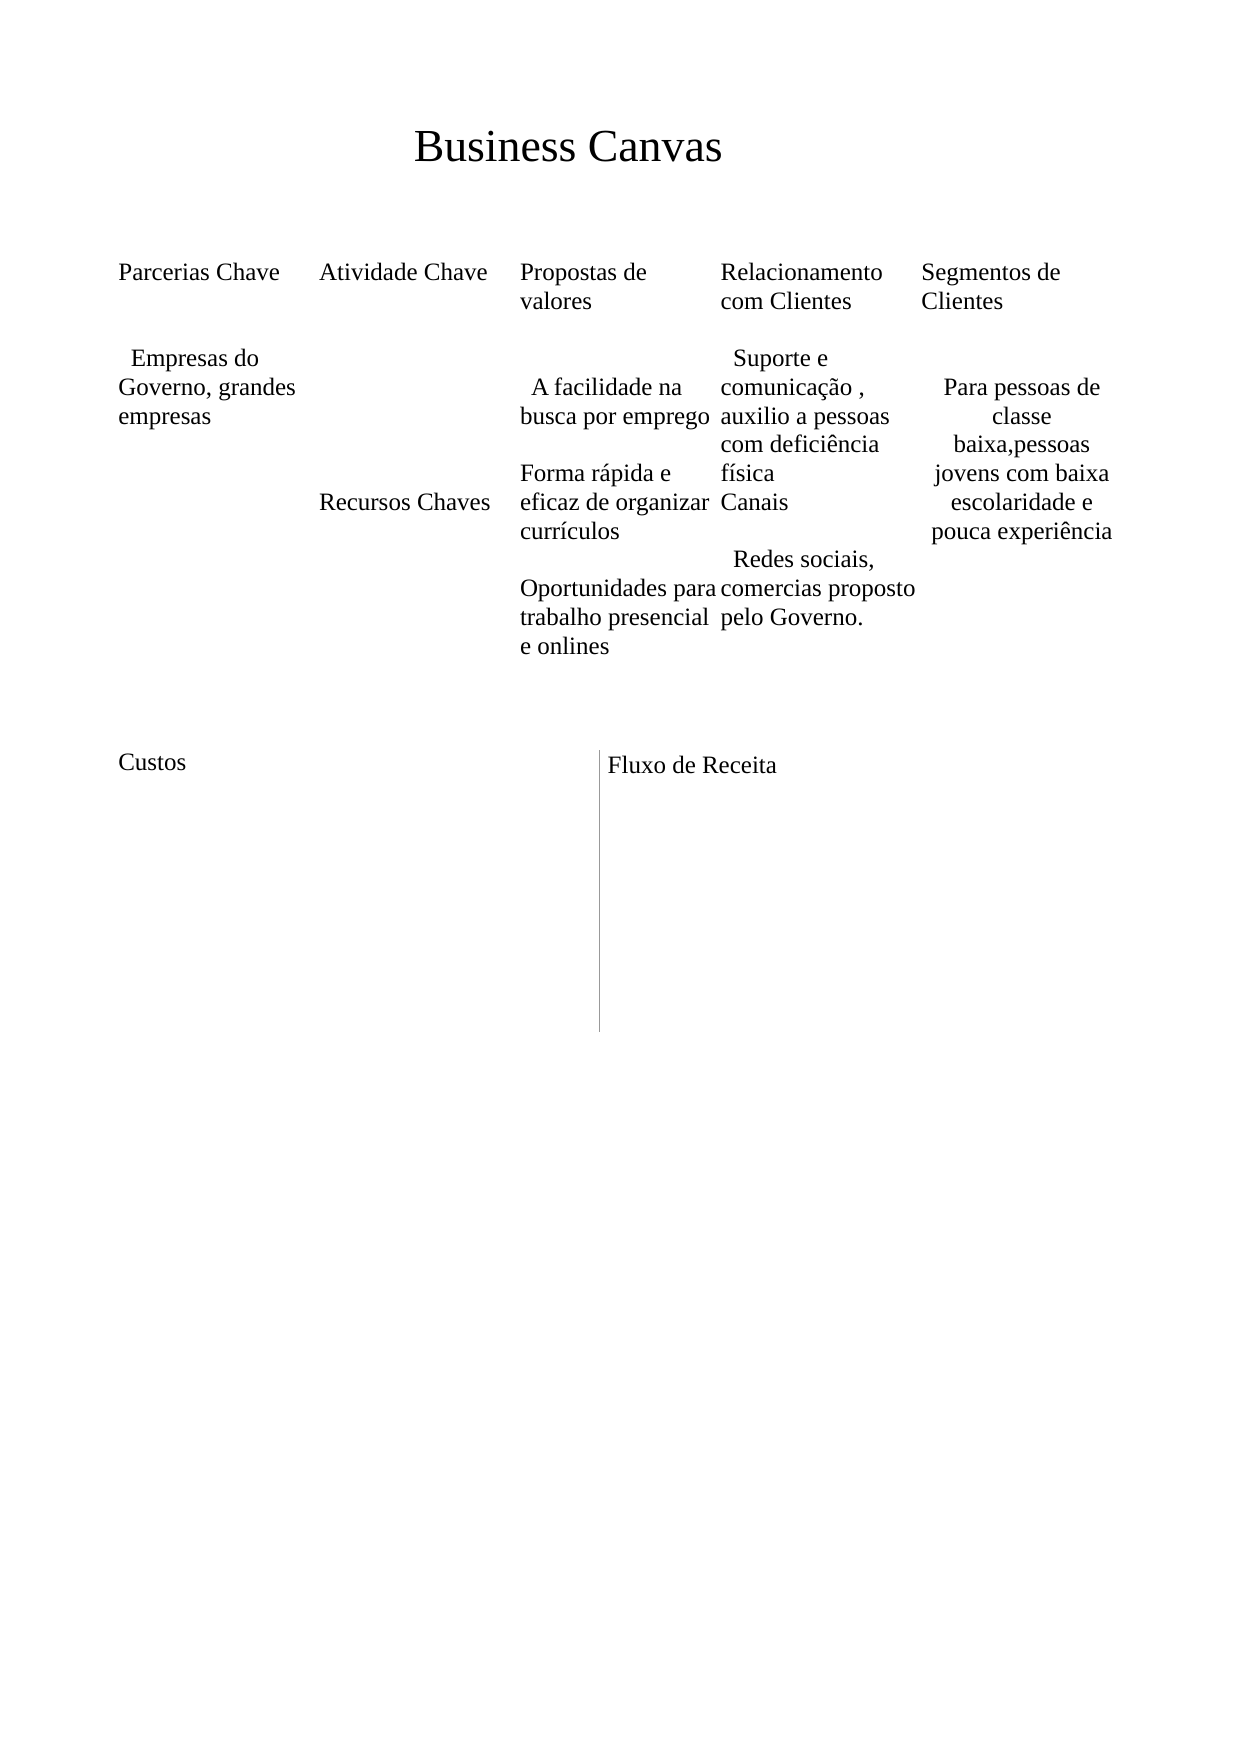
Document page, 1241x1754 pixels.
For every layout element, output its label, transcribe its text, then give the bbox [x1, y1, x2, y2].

table_cell Canais Redes sociais, comercias proposto pelo Governo. [720, 487, 921, 747]
table_header Segmentos de Clientes Para pessoas de classe baixa,pessoas jovens com baixa escolaridade e pouca experiência [921, 257, 1122, 747]
table_header Parcerias Chave Empresas do Governo, grandes empresas [118, 257, 319, 747]
table_header Propostas de valores A facilidade na busca por emprego Forma rápida e eficaz de organizar currículos Oportunidades para trabalho presencial e onlines [520, 257, 720, 747]
table_cell Recursos Chaves [319, 487, 520, 747]
table_header Atividade Chave [319, 257, 520, 487]
text Business Canvas [118, 118, 1122, 171]
table_header Relacionamento com Clientes Suporte e comunicação , auxilio a pessoas com deficiência física [720, 257, 921, 487]
table_cell Custos [118, 748, 1122, 1037]
